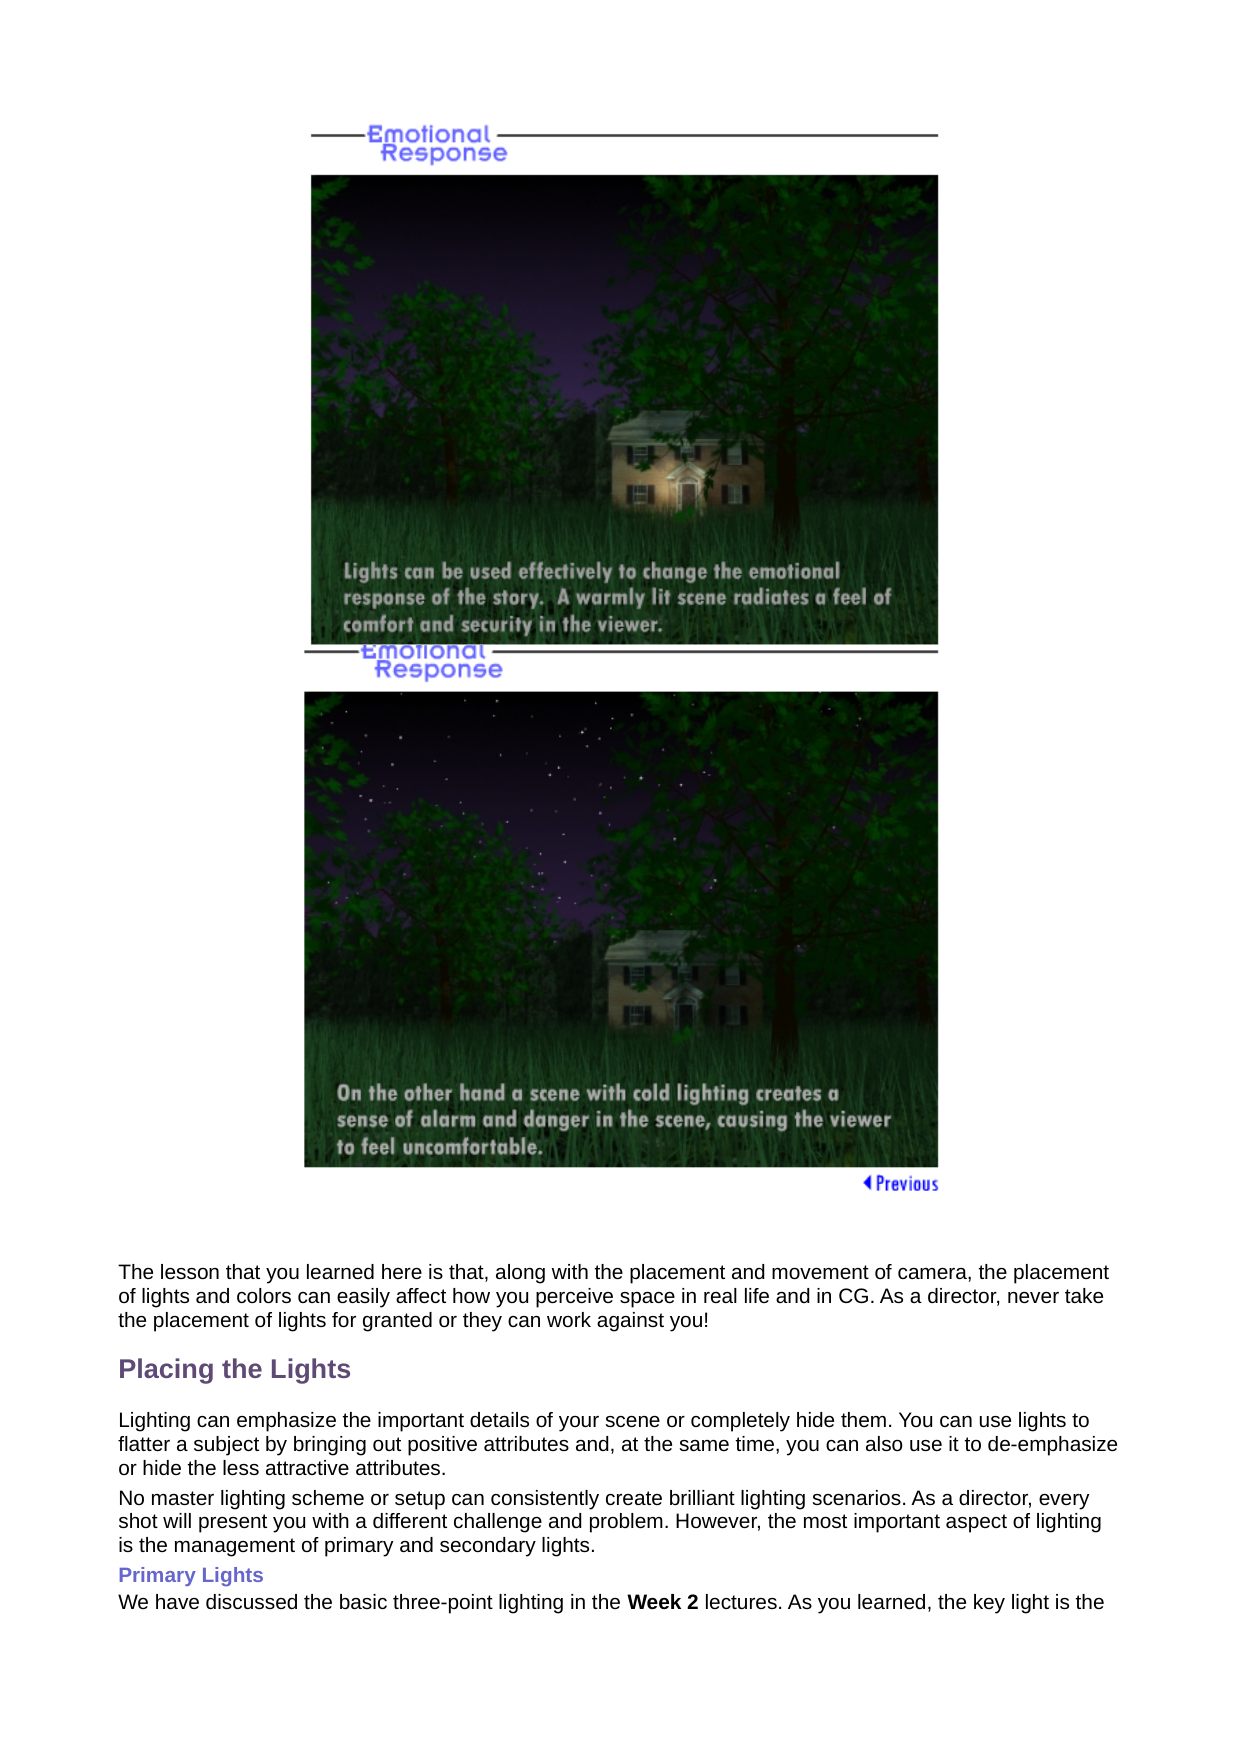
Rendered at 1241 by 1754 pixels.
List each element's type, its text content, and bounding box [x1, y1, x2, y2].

text No master lighting scheme or setup can consistently create brilliant lighting scenarios. As a director, every shot will present you with a different challenge and problem. However, the most important aspect of lighting is the management of primary and secondary lights. [118, 1485, 1122, 1557]
picture [299, 118, 941, 1195]
text The lesson that you learned here is that, along with the placement and movement of camera, the placement of lights and colors can easily affect how you perceive space in real life and in CG. As a director, never take the placement of lights for granted or they can work against you! [118, 1260, 1122, 1332]
text Lighting can emphasize the important details of your scene or completely hide them. You can use lights to flatter a subject by bringing out positive attributes and, at the same time, you can also use it to de-emphasize or hide the less attractive attributes. [118, 1408, 1122, 1479]
text Primary Lights [118, 1563, 1122, 1587]
text Placing the Lights [118, 1353, 1122, 1384]
text We have discussed the basic three-point lighting in the Week 2 lectures. As you learned, the key light is the [118, 1590, 1122, 1614]
